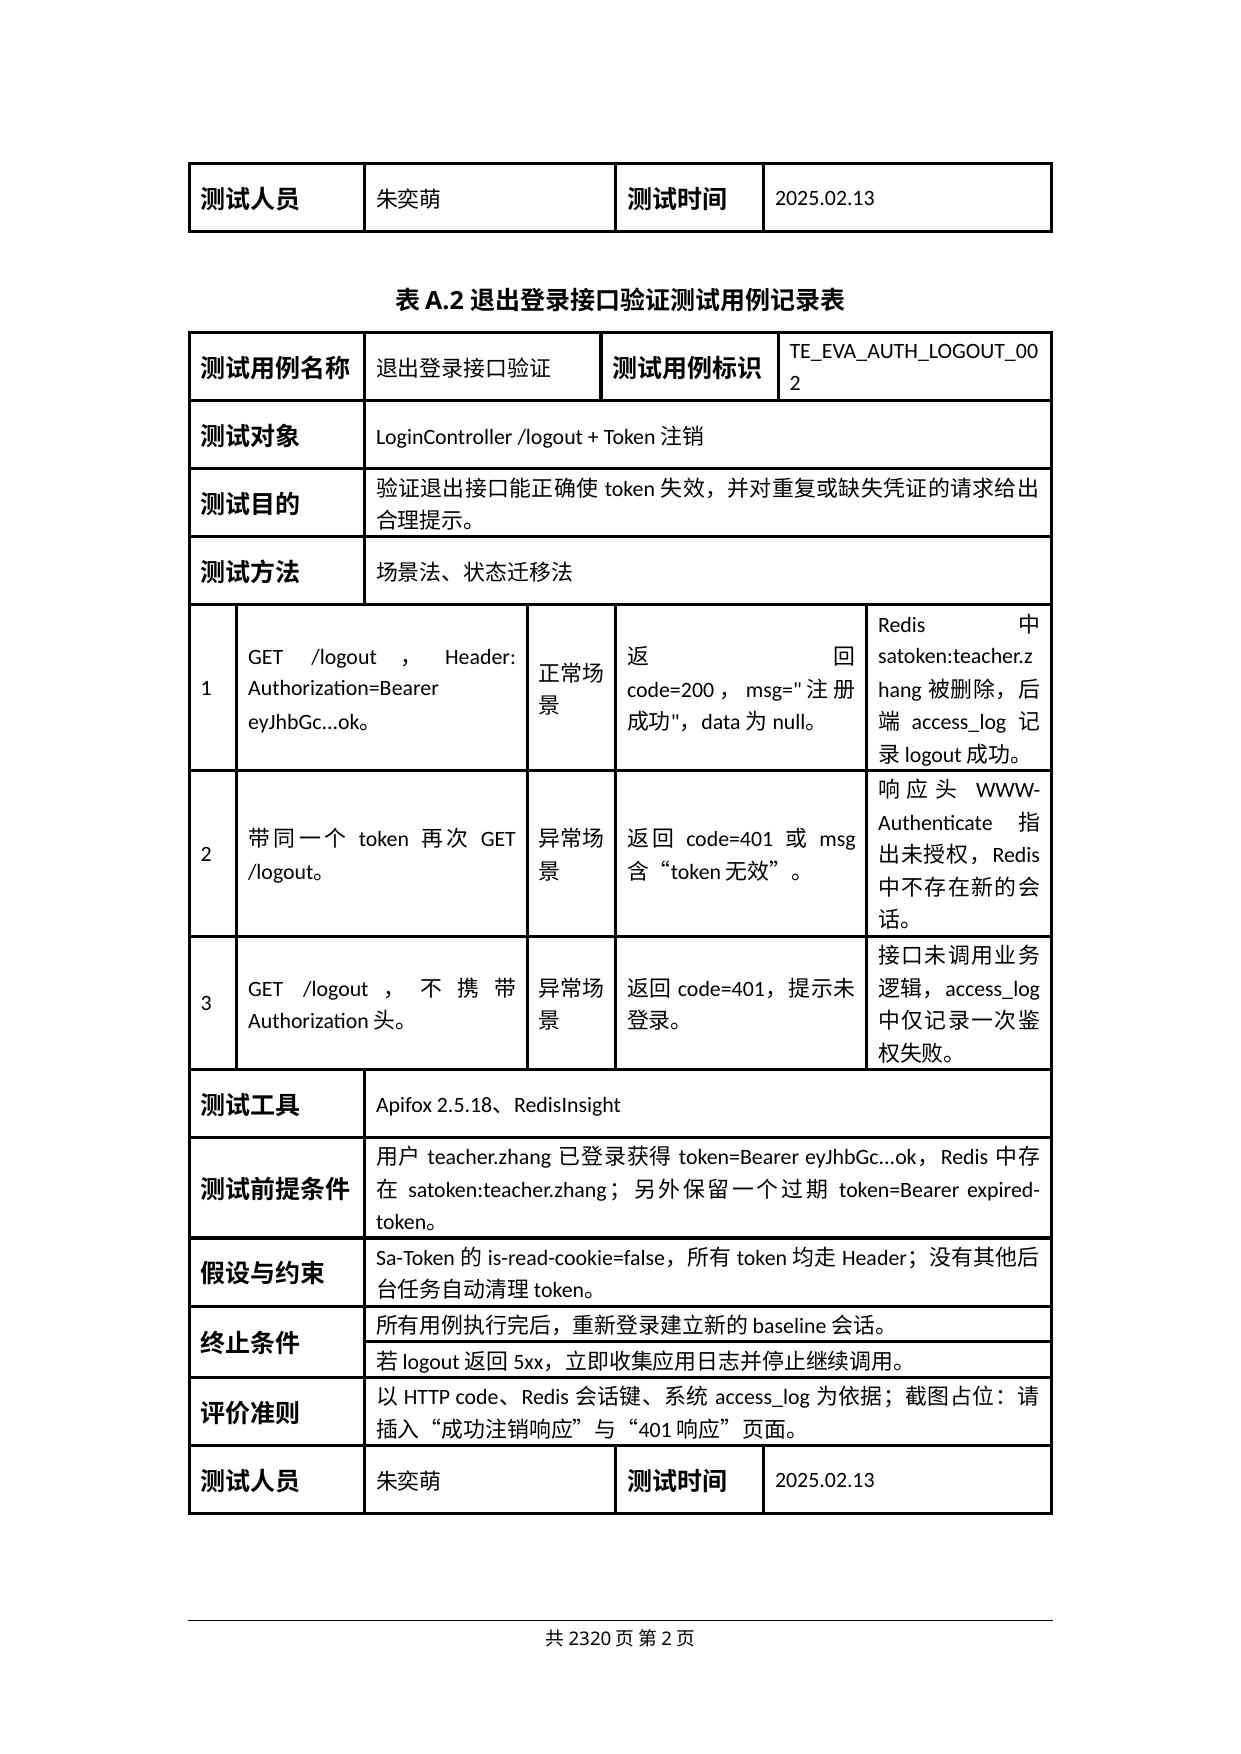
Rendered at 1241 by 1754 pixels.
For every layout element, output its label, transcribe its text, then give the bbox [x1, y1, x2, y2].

table_cell 测试工具 [191, 1071, 363, 1136]
table_cell 测试人员 [191, 1447, 363, 1512]
table_cell 测试时间 [617, 165, 762, 230]
table_cell 响应头 WWW-Authenticate 指出未授权，Redis 中不存在新的会话。 [868, 772, 1050, 934]
table_header TE_EVA_AUTH_LOGOUT_002 [780, 334, 1050, 399]
table_cell 朱奕萌 [366, 1447, 614, 1512]
table_cell Sa-Token 的 is-read-cookie=false，所有 token 均走 Header；没有其他后台任务自动清理 token。 [366, 1240, 1050, 1304]
table_cell 测试目的 [191, 470, 363, 535]
table_cell 异常场景 [529, 938, 614, 1068]
table_cell 返回 code=200，msg="注册成功"，data 为 null。 [617, 606, 865, 769]
table_cell 场景法、状态迁移法 [366, 538, 1050, 603]
table_cell 测试时间 [617, 1447, 762, 1512]
table_cell 2025.02.13 [765, 165, 1050, 230]
table_cell GET /logout，不携带 Authorization 头。 [238, 938, 526, 1068]
table_cell 测试前提条件 [191, 1139, 363, 1236]
table_header 测试用例名称 [191, 334, 363, 399]
table_cell 终止条件 [191, 1308, 363, 1376]
text 表A.2 退出登录接口验证测试用例记录表 [187, 266, 1053, 331]
table_cell 验证退出接口能正确使 token 失效，并对重复或缺失凭证的请求给出合理提示。 [366, 470, 1050, 535]
table_cell 以 HTTP code、Redis 会话键、系统 access_log 为依据；截图占位：请插入“成功注销响应”与“401 响应”页面。 [366, 1379, 1050, 1444]
table_cell Apifox 2.5.18、RedisInsight [366, 1071, 1050, 1136]
table_cell 假设与约束 [191, 1240, 363, 1304]
table_cell 测试人员 [191, 165, 363, 230]
table_cell 测试对象 [191, 402, 363, 467]
table_cell 返回 code=401 或 msg 含“token无效”。 [617, 772, 865, 934]
table_cell 用户 teacher.zhang 已登录获得 token=Bearer eyJhbGc...ok，Redis 中存在 satoken:teacher.zhang；另外保留一个过期 token=Bearer expired-token。 [366, 1139, 1050, 1236]
table_cell 评价准则 [191, 1379, 363, 1444]
table_cell 2025.02.13 [765, 1447, 1050, 1512]
table_cell 3 [191, 938, 235, 1068]
table_header 退出登录接口验证 [366, 334, 599, 399]
table_cell 正常场景 [529, 606, 614, 769]
table_header 测试用例标识 [603, 334, 777, 399]
table_cell Redis 中 satoken:teacher.zhang 被删除，后端 access_log 记录 logout 成功。 [868, 606, 1050, 769]
table_cell 所有用例执行完后，重新登录建立新的 baseline 会话。 [366, 1308, 1050, 1340]
table_cell 1 [191, 606, 235, 769]
table_cell 若 logout 返回 5xx，立即收集应用日志并停止继续调用。 [366, 1343, 1050, 1376]
table_cell 异常场景 [529, 772, 614, 934]
table_cell 测试方法 [191, 538, 363, 603]
table_cell 2 [191, 772, 235, 934]
table_cell 带同一个 token 再次 GET /logout。 [238, 772, 526, 934]
table_cell 朱奕萌 [366, 165, 614, 230]
table_cell 返回 code=401，提示未登录。 [617, 938, 865, 1068]
table_cell 接口未调用业务逻辑，access_log 中仅记录一次鉴权失败。 [868, 938, 1050, 1068]
table_cell GET /logout，Header: Authorization=Bearer eyJhbGc...ok。 [238, 606, 526, 769]
table_cell LoginController /logout + Token 注销 [366, 402, 1050, 467]
